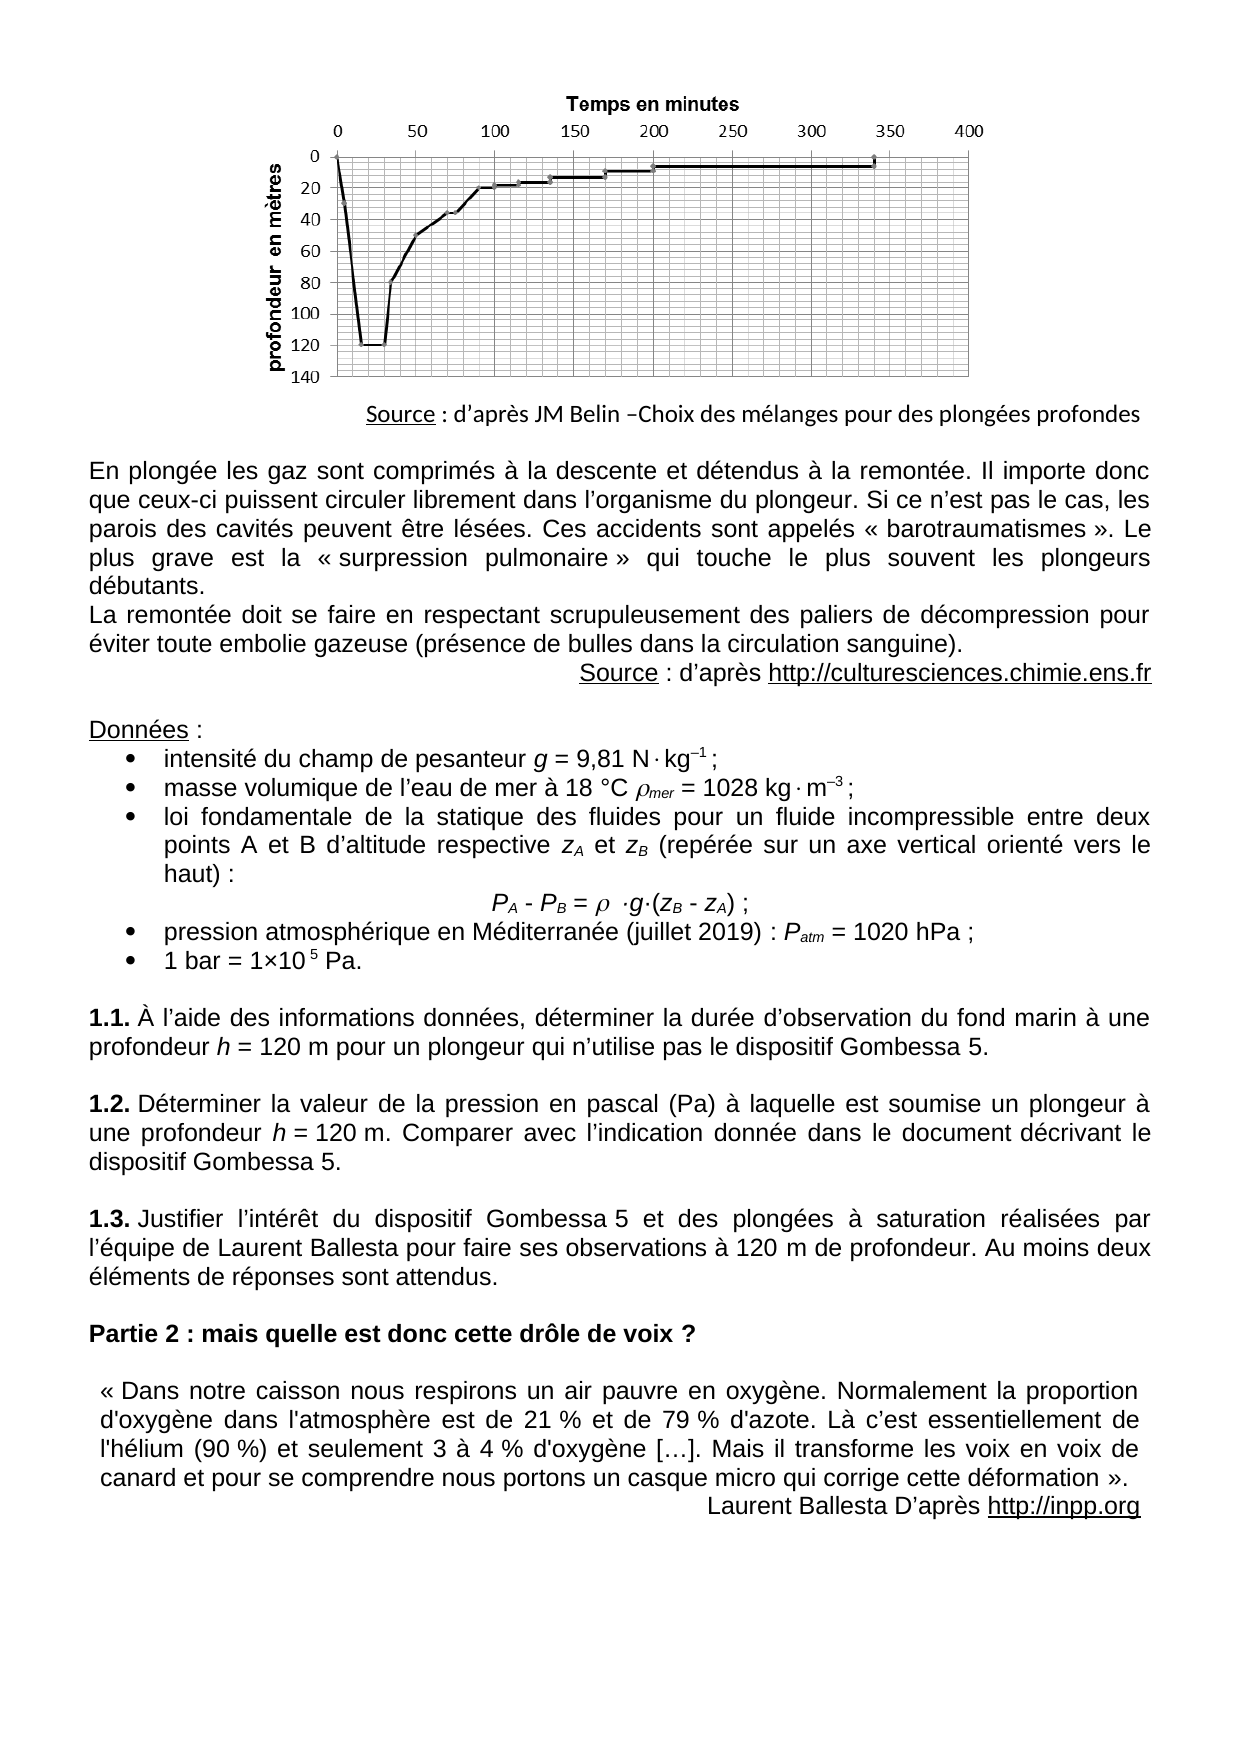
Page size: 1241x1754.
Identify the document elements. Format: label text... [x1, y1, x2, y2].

text Partie 2 : mais quelle est donc cette drôle de voix ? [89, 1319, 1152, 1347]
text PA - PB =  ·g·(zB - zA) ; [89, 888, 1152, 917]
table_header Source : d’après JM Belin –Choix des mélanges pour des plongées profondes [89, 89, 1152, 428]
list masse volumique de l’eau de mer à 18 °C mer = 1028 kgm–3 ; [126, 773, 1152, 802]
table_header « Dans notre caisson nous respirons un air pauvre en oxygène. Normalement la proportion d'oxygène dans l'atmosphère est de 21 % et de 79 % d'azote. Là c’est essentiellement de l'hélium (90 %) et seulement 3 à 4 % d'oxygène […]. Mais il transforme les voix en voix de canard et pour se comprendre nous portons un casque micro qui corrige cette déformation ». Laurent Ballesta D’après http://inpp.org [89, 1376, 1152, 1549]
text La remontée doit se faire en respectant scrupuleusement des paliers de décompression pour éviter toute embolie gazeuse (présence de bulles dans la circulation sanguine). [89, 600, 1152, 658]
list intensité du champ de pesanteur g = 9,81 Nkg–1 ; [126, 744, 1152, 773]
text En plongée les gaz sont comprimés à la descente et détendus à la remontée. Il importe donc que ceux-ci puissent circuler librement dans l’organisme du plongeur. Si ce n’est pas le cas, les parois des cavités peuvent être lésées. Ces accidents sont appelés « barotraumatismes ». Le plus grave est la « surpression pulmonaire » qui touche le plus souvent les plongeurs débutants. [89, 456, 1152, 600]
list pression atmosphérique en Méditerranée (juillet 2019) : Patm = 1020 hPa ; [126, 917, 1152, 946]
list 1 bar = 1×10 5 Pa. [126, 946, 1152, 974]
text 1.1. À l’aide des informations données, déterminer la durée d’observation du fond marin à une profondeur h = 120 m pour un plongeur qui n’utilise pas le dispositif Gombessa 5. [89, 1003, 1152, 1061]
picture [236, 88, 1005, 398]
text Données : [89, 715, 1152, 744]
list loi fondamentale de la statique des fluides pour un fluide incompressible entre deux points A et B d’altitude respective zA et zB (repérée sur un axe vertical orienté vers le haut) : [126, 802, 1152, 888]
text Source : d’après http://culturesciences.chimie.ens.fr [89, 658, 1152, 686]
text 1.3. Justifier l’intérêt du dispositif Gombessa 5 et des plongées à saturation réalisées par l’équipe de Laurent Ballesta pour faire ses observations à 120 m de profondeur. Au moins deux éléments de réponses sont attendus. [89, 1204, 1152, 1291]
text 1.2. Déterminer la valeur de la pression en pascal (Pa) à laquelle est soumise un plongeur à une profondeur h = 120 m. Comparer avec l’indication donnée dans le document décrivant le dispositif Gombessa 5. [89, 1089, 1152, 1176]
